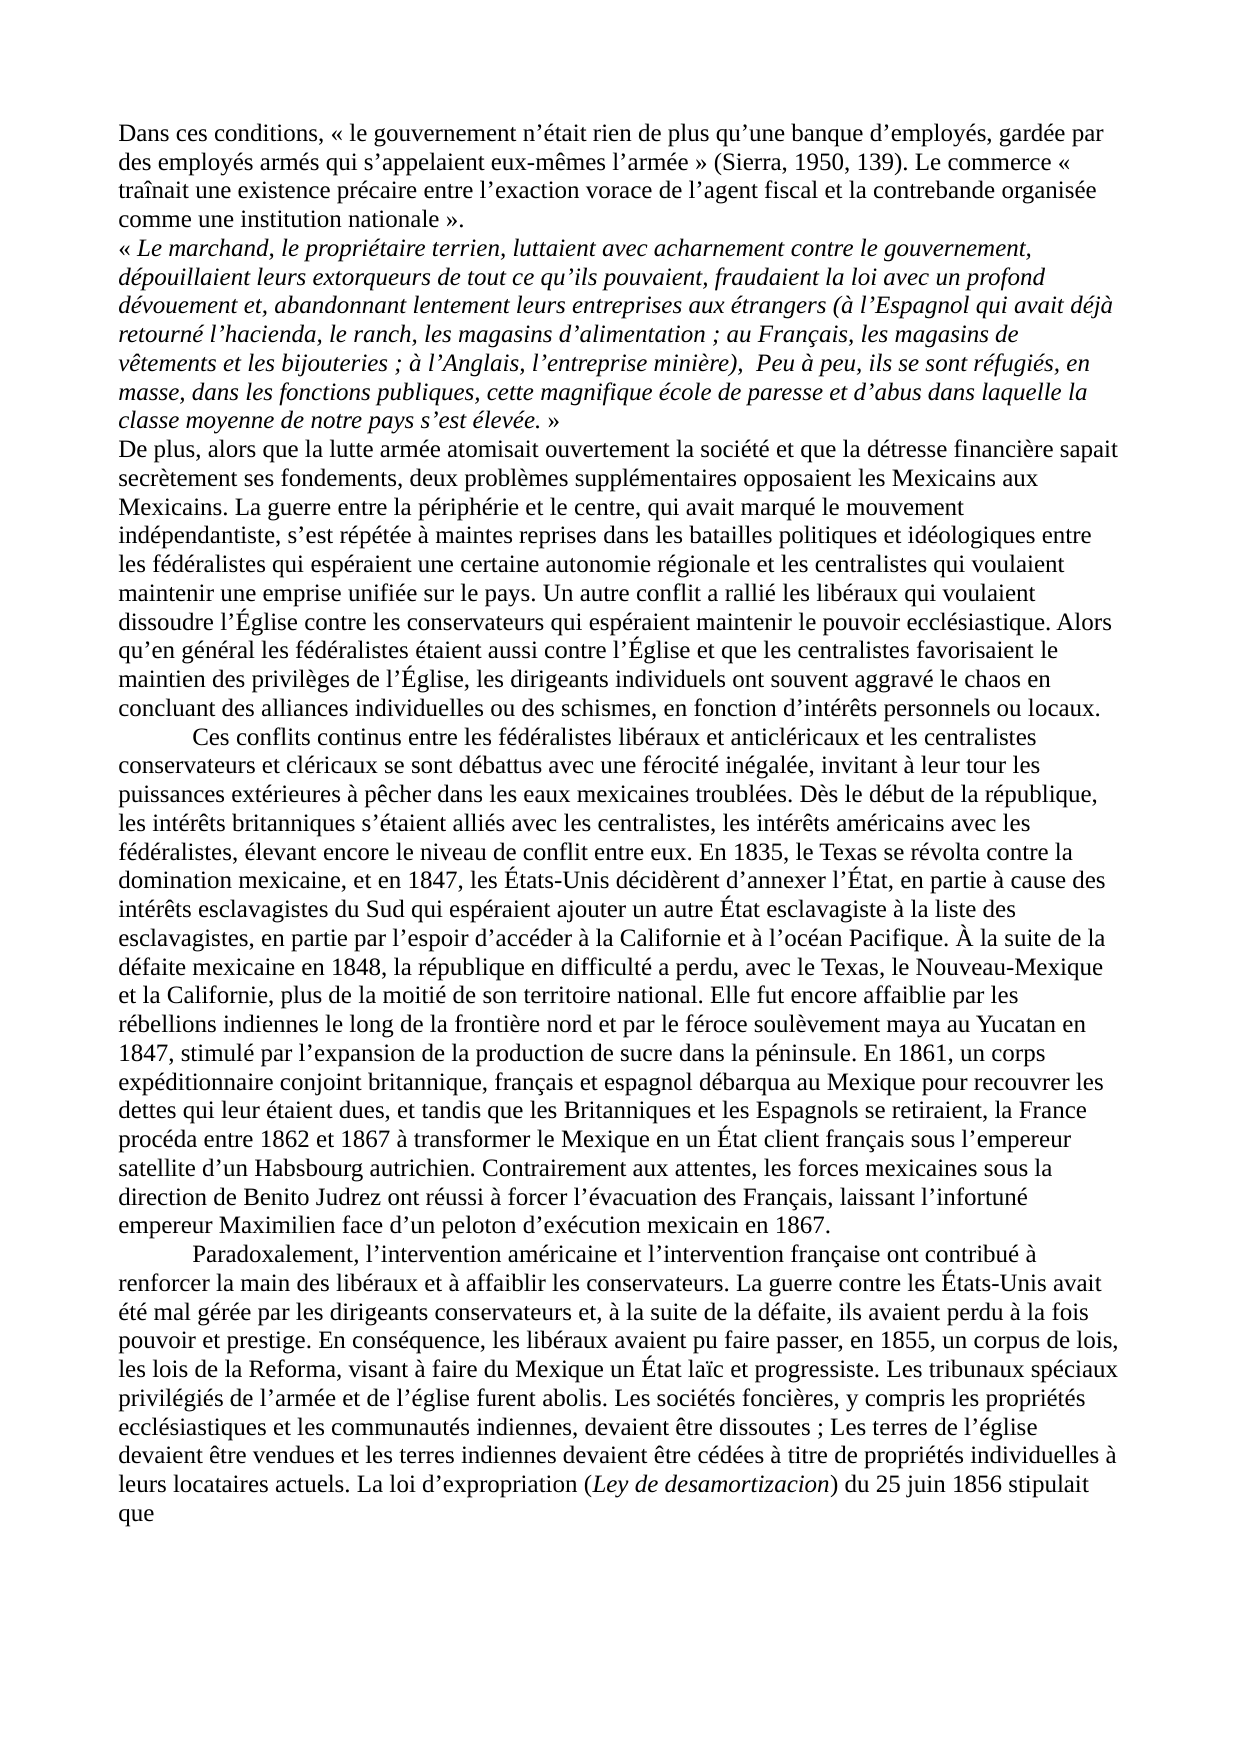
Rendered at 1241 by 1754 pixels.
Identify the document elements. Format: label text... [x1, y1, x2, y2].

text Dans ces conditions, « le gouvernement n’était rien de plus qu’une banque d’employés, gardée par des employés armés qui s’appelaient eux-mêmes l’armée » (Sierra, 1950, 139). Le commerce « traînait une existence précaire entre l’exaction vorace de l’agent fiscal et la contrebande organisée comme une institution nationale ». [118, 118, 1122, 233]
text De plus, alors que la lutte armée atomisait ouvertement la société et que la détresse financière sapait secrètement ses fondements, deux problèmes supplémentaires opposaient les Mexicains aux Mexicains. La guerre entre la périphérie et le centre, qui avait marqué le mouvement indépendantiste, s’est répétée à maintes reprises dans les batailles politiques et idéologiques entre les fédéralistes qui espéraient une certaine autonomie régionale et les centralistes qui voulaient maintenir une emprise unifiée sur le pays. Un autre conflit a rallié les libéraux qui voulaient dissoudre l’Église contre les conservateurs qui espéraient maintenir le pouvoir ecclésiastique. Alors qu’en général les fédéralistes étaient aussi contre l’Église et que les centralistes favorisaient le maintien des privilèges de l’Église, les dirigeants individuels ont souvent aggravé le chaos en concluant des alliances individuelles ou des schismes, en fonction d’intérêts personnels ou locaux. [118, 434, 1122, 722]
text Paradoxalement, l’intervention américaine et l’intervention française ont contribué à renforcer la main des libéraux et à affaiblir les conservateurs. La guerre contre les États-Unis avait été mal gérée par les dirigeants conservateurs et, à la suite de la défaite, ils avaient perdu à la fois pouvoir et prestige. En conséquence, les libéraux avaient pu faire passer, en 1855, un corpus de lois, les lois de la Reforma, visant à faire du Mexique un État laïc et progressiste. Les tribunaux spéciaux privilégiés de l’armée et de l’église furent abolis. Les sociétés foncières, y compris les propriétés ecclésiastiques et les communautés indiennes, devaient être dissoutes ; Les terres de l’église devaient être vendues et les terres indiennes devaient être cédées à titre de propriétés individuelles à leurs locataires actuels. La loi d’expropriation (Ley de desamortizacion) du 25 juin 1856 stipulait que [118, 1239, 1122, 1527]
text « Le marchand, le propriétaire terrien, luttaient avec acharnement contre le gouvernement, dépouillaient leurs extorqueurs de tout ce qu’ils pouvaient, fraudaient la loi avec un profond dévouement et, abandonnant lentement leurs entreprises aux étrangers (à l’Espagnol qui avait déjà retourné l’hacienda, le ranch, les magasins d’alimentation ; au Français, les magasins de vêtements et les bijouteries ; à l’Anglais, l’entreprise minière), Peu à peu, ils se sont réfugiés, en masse, dans les fonctions publiques, cette magnifique école de paresse et d’abus dans laquelle la classe moyenne de notre pays s’est élevée. » [118, 233, 1122, 434]
text Ces conflits continus entre les fédéralistes libéraux et anticléricaux et les centralistes conservateurs et cléricaux se sont débattus avec une férocité inégalée, invitant à leur tour les puissances extérieures à pêcher dans les eaux mexicaines troublées. Dès le début de la république, les intérêts britanniques s’étaient alliés avec les centralistes, les intérêts américains avec les fédéralistes, élevant encore le niveau de conflit entre eux. En 1835, le Texas se révolta contre la domination mexicaine, et en 1847, les États-Unis décidèrent d’annexer l’État, en partie à cause des intérêts esclavagistes du Sud qui espéraient ajouter un autre État esclavagiste à la liste des esclavagistes, en partie par l’espoir d’accéder à la Californie et à l’océan Pacifique. À la suite de la défaite mexicaine en 1848, la république en difficulté a perdu, avec le Texas, le Nouveau-Mexique et la Californie, plus de la moitié de son territoire national. Elle fut encore affaiblie par les rébellions indiennes le long de la frontière nord et par le féroce soulèvement maya au Yucatan en 1847, stimulé par l’expansion de la production de sucre dans la péninsule. En 1861, un corps expéditionnaire conjoint britannique, français et espagnol débarqua au Mexique pour recouvrer les dettes qui leur étaient dues, et tandis que les Britanniques et les Espagnols se retiraient, la France procéda entre 1862 et 1867 à transformer le Mexique en un État client français sous l’empereur satellite d’un Habsbourg autrichien. Contrairement aux attentes, les forces mexicaines sous la direction de Benito Judrez ont réussi à forcer l’évacuation des Français, laissant l’infortuné empereur Maximilien face d’un peloton d’exécution mexicain en 1867. [118, 722, 1122, 1239]
